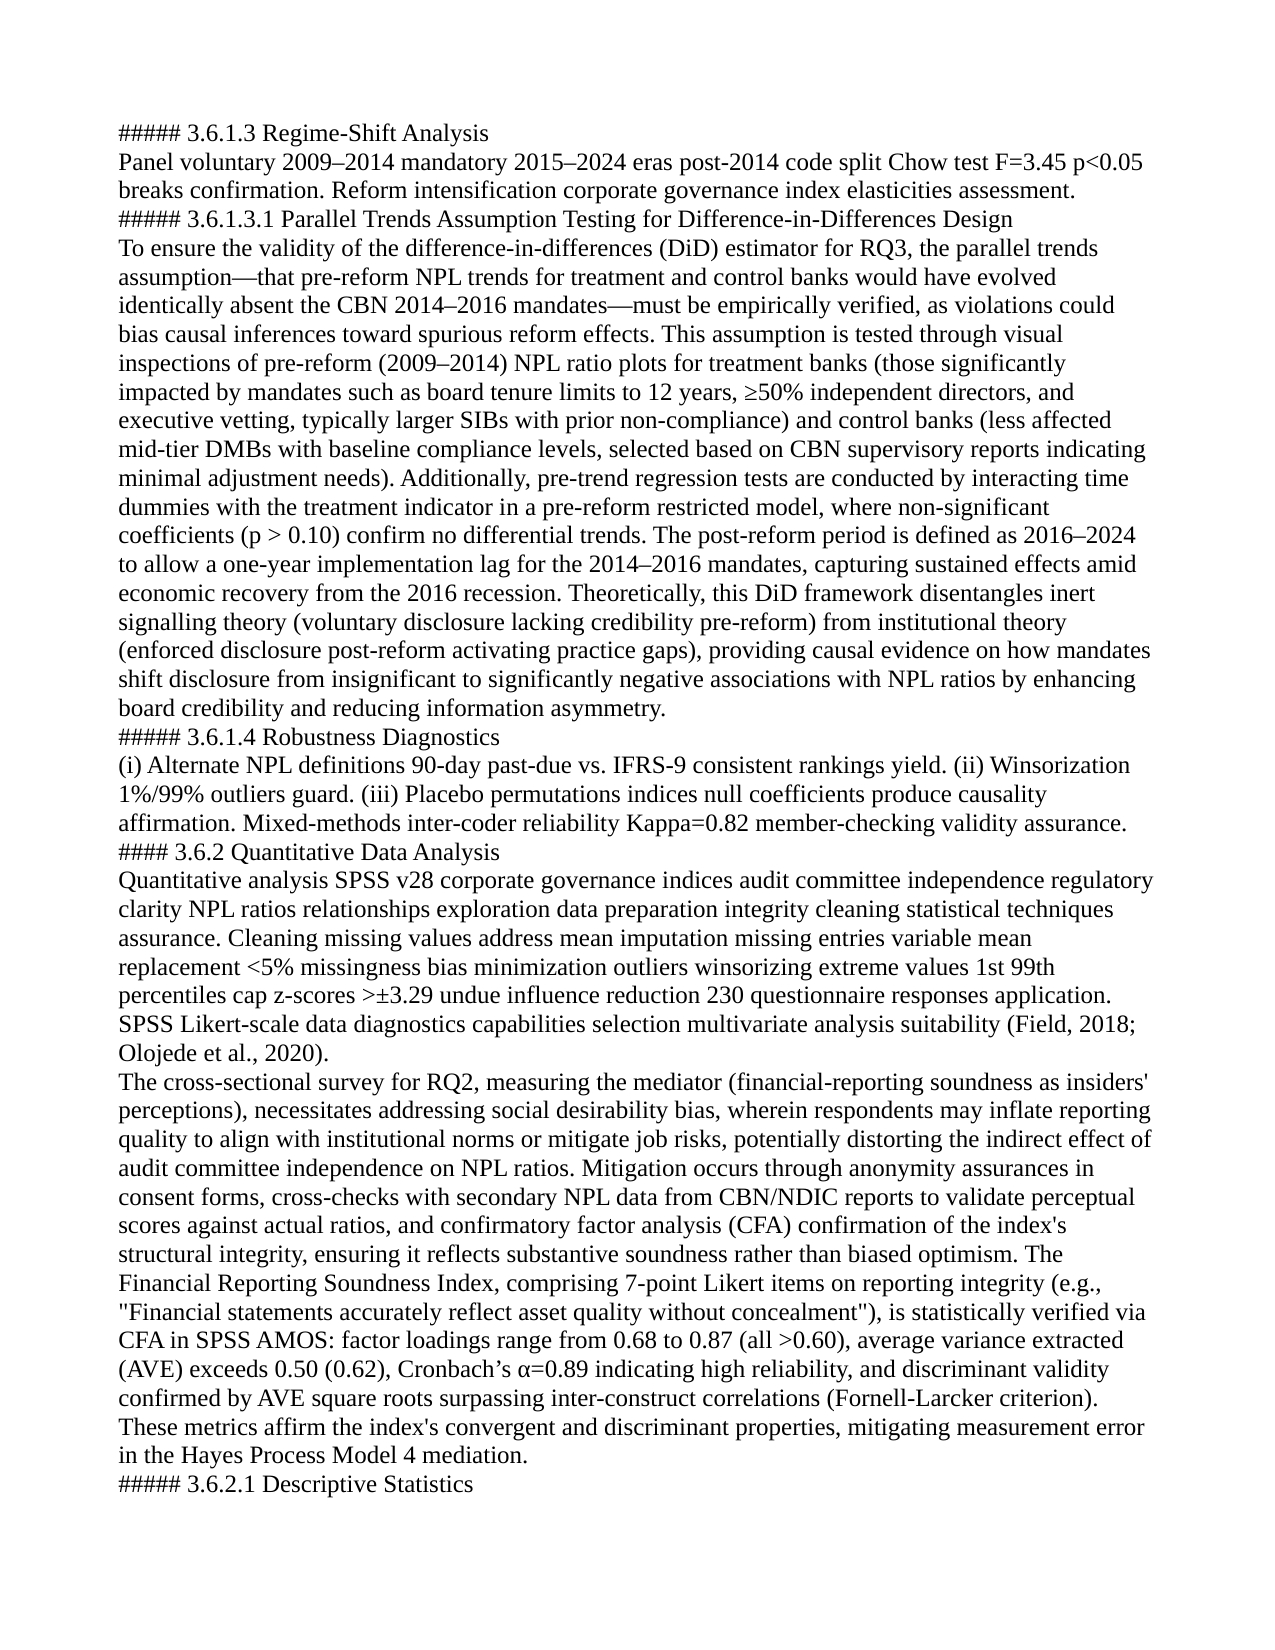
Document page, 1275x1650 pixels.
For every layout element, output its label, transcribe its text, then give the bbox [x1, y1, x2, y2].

text ##### 3.6.2.1 Descriptive Statistics [118, 1469, 1157, 1498]
text Panel voluntary 2009–2014 mandatory 2015–2024 eras post-2014 code split Chow test F=3.45 p<0.05 breaks confirmation. Reform intensification corporate governance index elasticities assessment. [118, 147, 1157, 204]
text ##### 3.6.1.3 Regime-Shift Analysis [118, 118, 1157, 147]
text #### 3.6.2 Quantitative Data Analysis [118, 837, 1157, 866]
text Quantitative analysis SPSS v28 corporate governance indices audit committee independence regulatory clarity NPL ratios relationships exploration data preparation integrity cleaning statistical techniques assurance. Cleaning missing values address mean imputation missing entries variable mean replacement <5% missingness bias minimization outliers winsorizing extreme values 1st 99th percentiles cap z-scores >±3.29 undue influence reduction 230 questionnaire responses application. SPSS Likert-scale data diagnostics capabilities selection multivariate analysis suitability (Field, 2018; Olojede et al., 2020). [118, 866, 1157, 1067]
text The cross-sectional survey for RQ2, measuring the mediator (financial-reporting soundness as insiders' perceptions), necessitates addressing social desirability bias, wherein respondents may inflate reporting quality to align with institutional norms or mitigate job risks, potentially distorting the indirect effect of audit committee independence on NPL ratios. Mitigation occurs through anonymity assurances in consent forms, cross-checks with secondary NPL data from CBN/NDIC reports to validate perceptual scores against actual ratios, and confirmatory factor analysis (CFA) confirmation of the index's structural integrity, ensuring it reflects substantive soundness rather than biased optimism. The Financial Reporting Soundness Index, comprising 7-point Likert items on reporting integrity (e.g., "Financial statements accurately reflect asset quality without concealment"), is statistically verified via CFA in SPSS AMOS: factor loadings range from 0.68 to 0.87 (all >0.60), average variance extracted (AVE) exceeds 0.50 (0.62), Cronbach’s α=0.89 indicating high reliability, and discriminant validity confirmed by AVE square roots surpassing inter-construct correlations (Fornell-Larcker criterion). These metrics affirm the index's convergent and discriminant properties, mitigating measurement error in the Hayes Process Model 4 mediation. [118, 1067, 1157, 1469]
text To ensure the validity of the difference-in-differences (DiD) estimator for RQ3, the parallel trends assumption—that pre-reform NPL trends for treatment and control banks would have evolved identically absent the CBN 2014–2016 mandates—must be empirically verified, as violations could bias causal inferences toward spurious reform effects. This assumption is tested through visual inspections of pre-reform (2009–2014) NPL ratio plots for treatment banks (those significantly impacted by mandates such as board tenure limits to 12 years, ≥50% independent directors, and executive vetting, typically larger SIBs with prior non-compliance) and control banks (less affected mid-tier DMBs with baseline compliance levels, selected based on CBN supervisory reports indicating minimal adjustment needs). Additionally, pre-trend regression tests are conducted by interacting time dummies with the treatment indicator in a pre-reform restricted model, where non-significant coefficients (p > 0.10) confirm no differential trends. The post-reform period is defined as 2016–2024 to allow a one-year implementation lag for the 2014–2016 mandates, capturing sustained effects amid economic recovery from the 2016 recession. Theoretically, this DiD framework disentangles inert signalling theory (voluntary disclosure lacking credibility pre-reform) from institutional theory (enforced disclosure post-reform activating practice gaps), providing causal evidence on how mandates shift disclosure from insignificant to significantly negative associations with NPL ratios by enhancing board credibility and reducing information asymmetry. [118, 233, 1157, 722]
text ##### 3.6.1.3.1 Parallel Trends Assumption Testing for Difference-in-Differences Design [118, 204, 1157, 233]
text ##### 3.6.1.4 Robustness Diagnostics [118, 722, 1157, 751]
text (i) Alternate NPL definitions 90-day past-due vs. IFRS-9 consistent rankings yield. (ii) Winsorization 1%/99% outliers guard. (iii) Placebo permutations indices null coefficients produce causality affirmation. Mixed-methods inter-coder reliability Kappa=0.82 member-checking validity assurance. [118, 751, 1157, 837]
